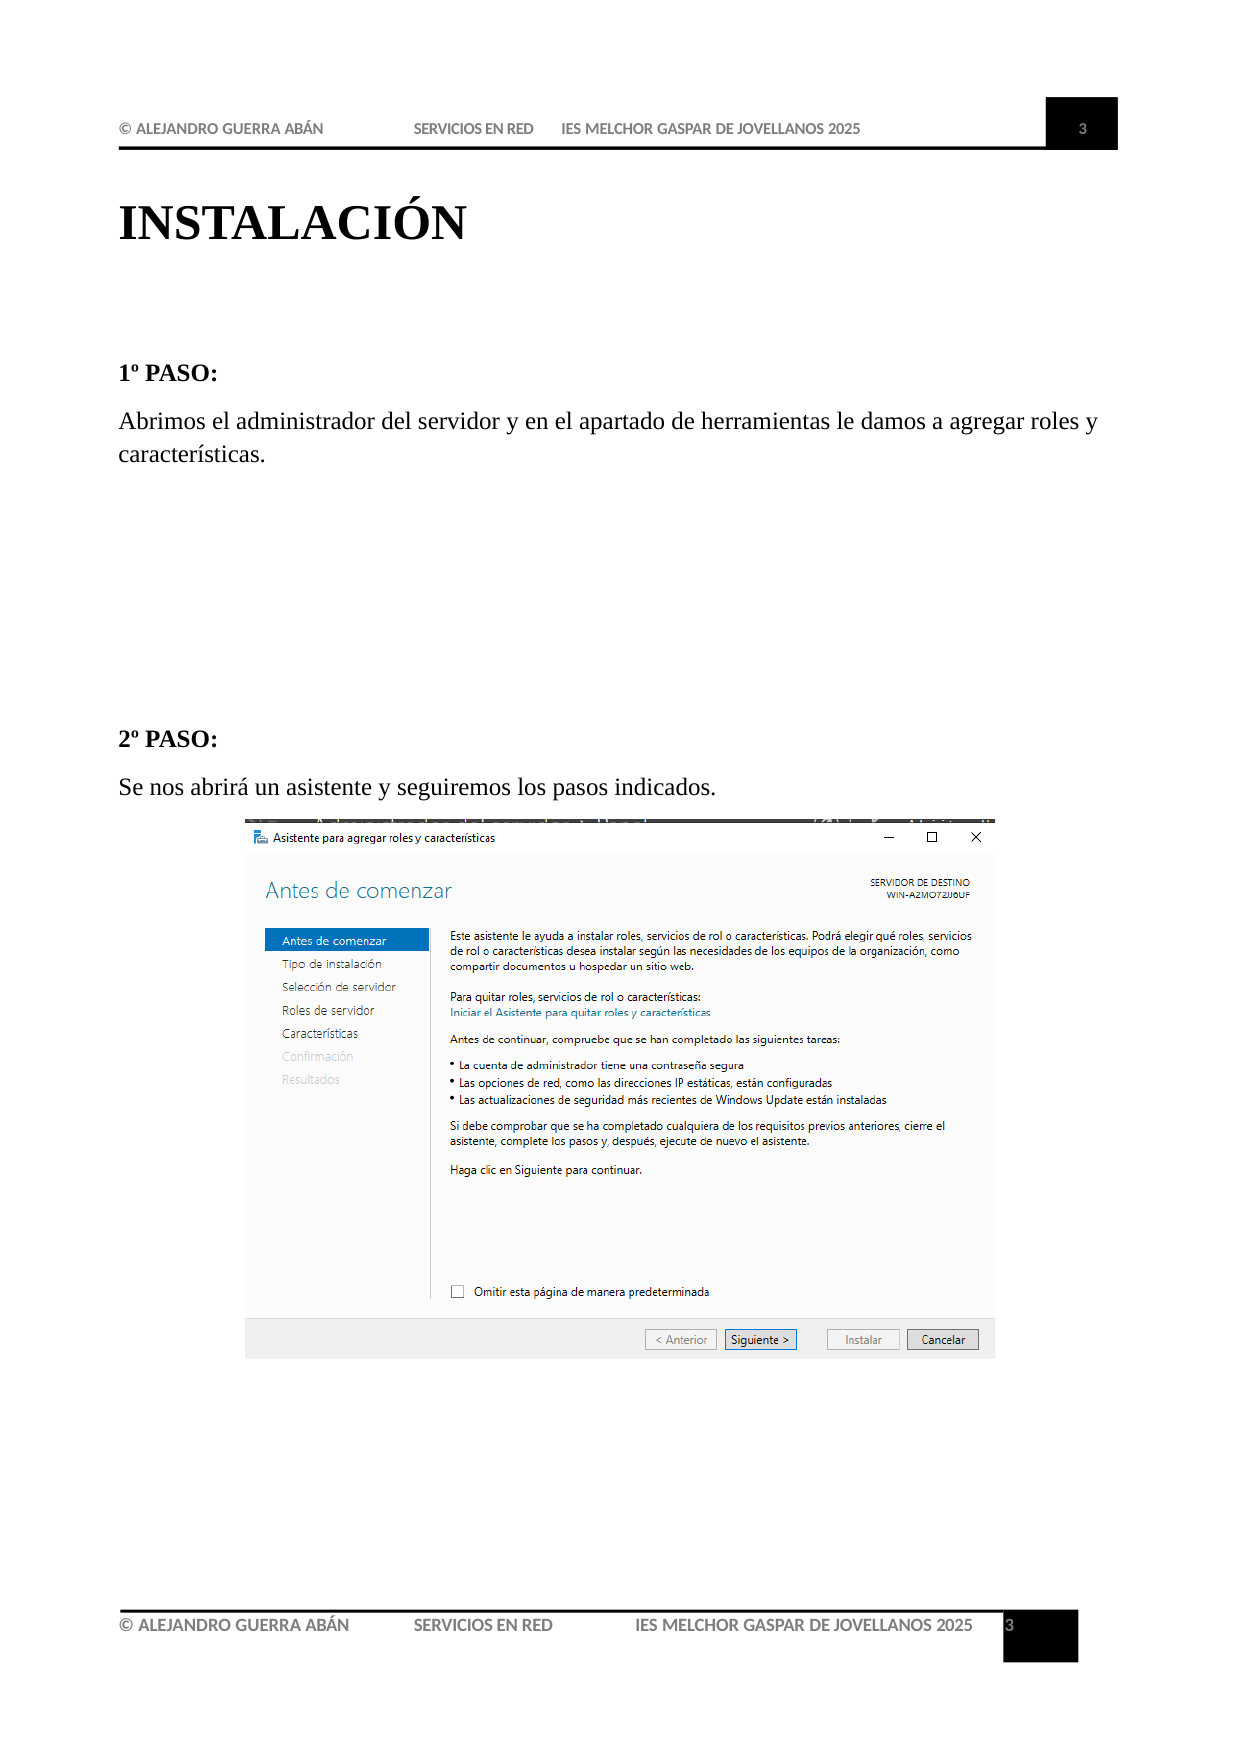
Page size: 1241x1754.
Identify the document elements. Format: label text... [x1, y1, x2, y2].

text 1º PASO: [118, 358, 1122, 387]
text Abrimos el administrador del servidor y en el apartado de herramientas le damos a agregar roles y características. [118, 406, 1122, 467]
subtitle INSTALACIÓN [118, 193, 1122, 250]
text 2º PASO: [118, 724, 1122, 753]
picture [245, 819, 995, 1359]
text Se nos abrirá un asistente y seguiremos los pasos indicados. [118, 772, 1122, 801]
